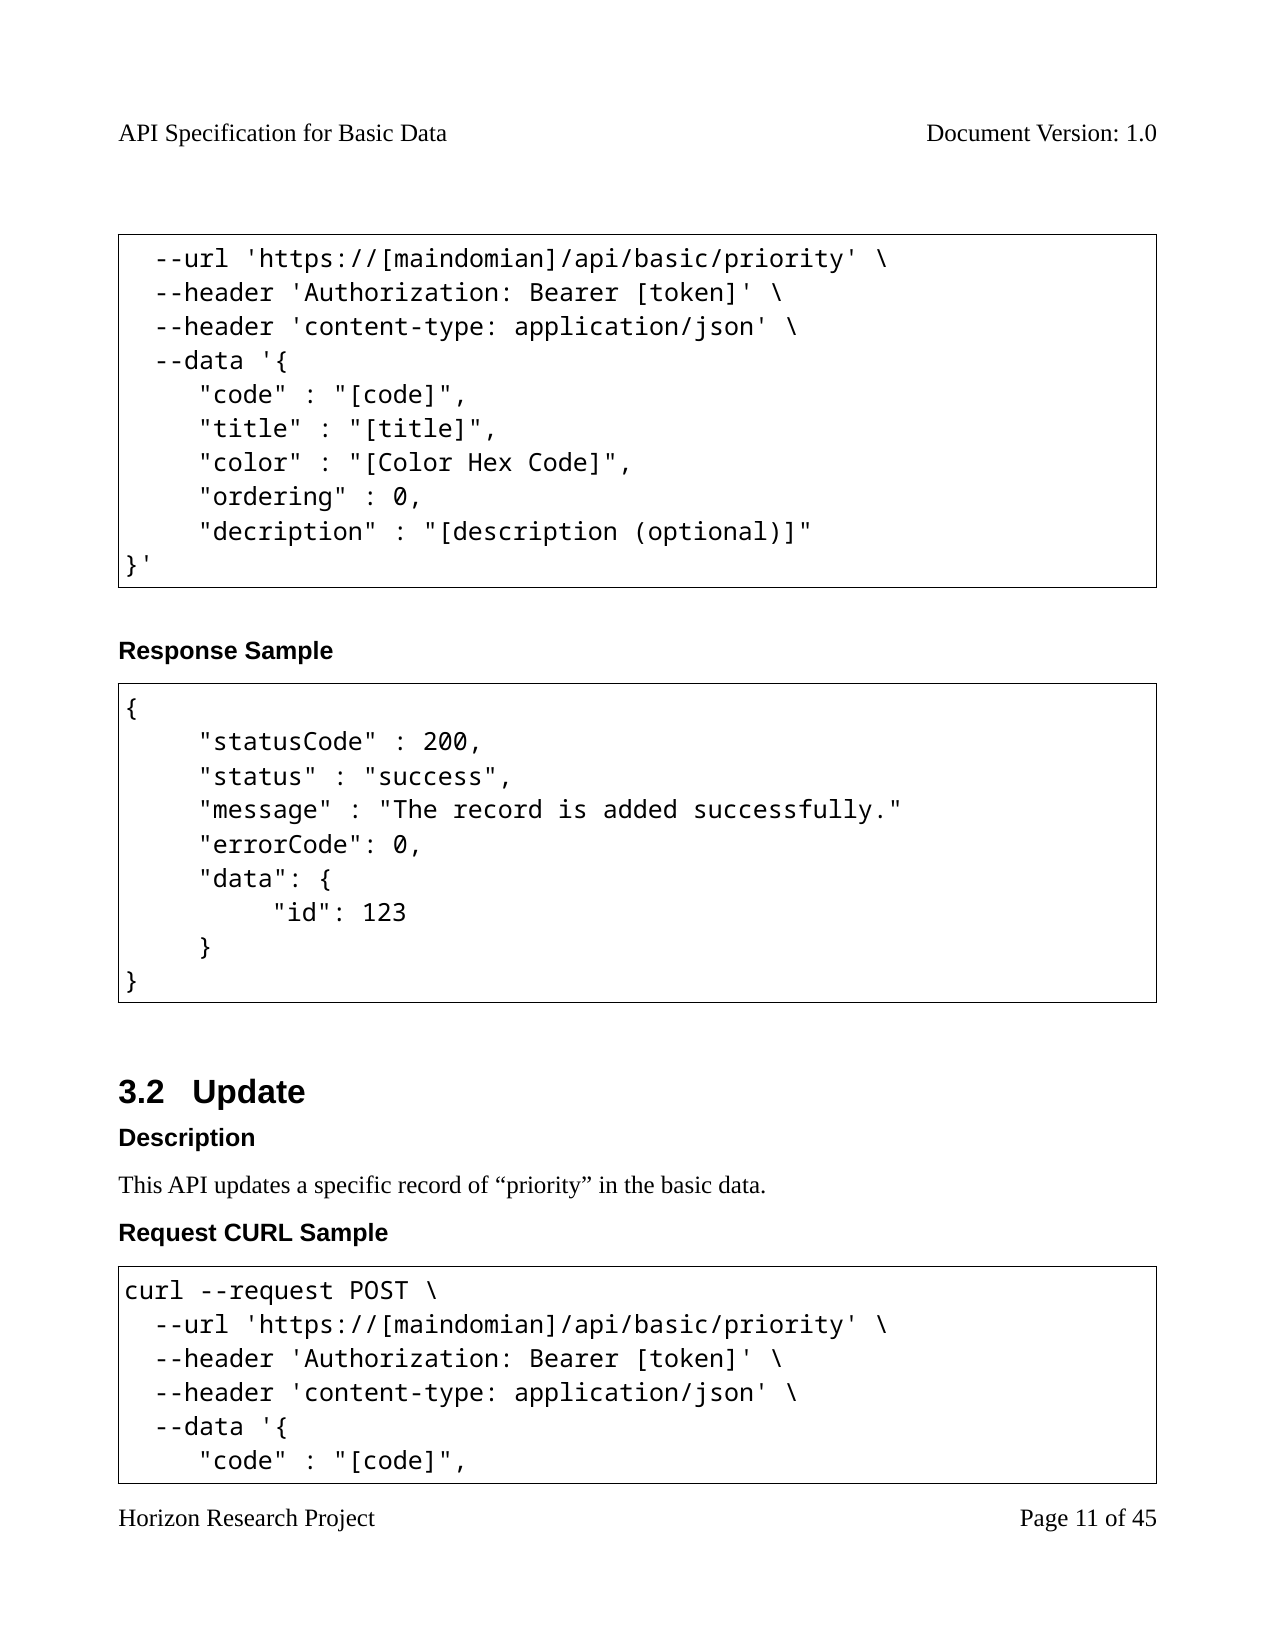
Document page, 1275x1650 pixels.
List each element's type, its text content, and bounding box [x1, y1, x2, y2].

table_header --url 'https://[maindomian]/api/basic/priority' \ --header 'Authorization: Bearer [token]' \ --header 'content-type: application/json' \ --data '{ "code" : "[code]", "title" : "[title]", "color" : "[Color Hex Code]", "ordering" : 0, "decription" : "[description (optional)]" }' [119, 235, 1156, 587]
text Description [118, 1123, 1157, 1152]
text This API updates a specific record of “priority” in the basic data. [118, 1171, 1157, 1199]
text Response Sample [118, 636, 1157, 664]
table_header curl --request POST \ --url 'https://[maindomian]/api/basic/priority' \ --header 'Authorization: Bearer [token]' \ --header 'content-type: application/json' \ --data '{ "code" : "[code]", [119, 1267, 1156, 1483]
subtitle Update [118, 1072, 1157, 1110]
table_header { "statusCode" : 200, "status" : "success", "message" : "The record is added successfully." "errorCode": 0, "data": { "id": 123 } } [119, 684, 1156, 1002]
text Request CURL Sample [118, 1218, 1157, 1247]
